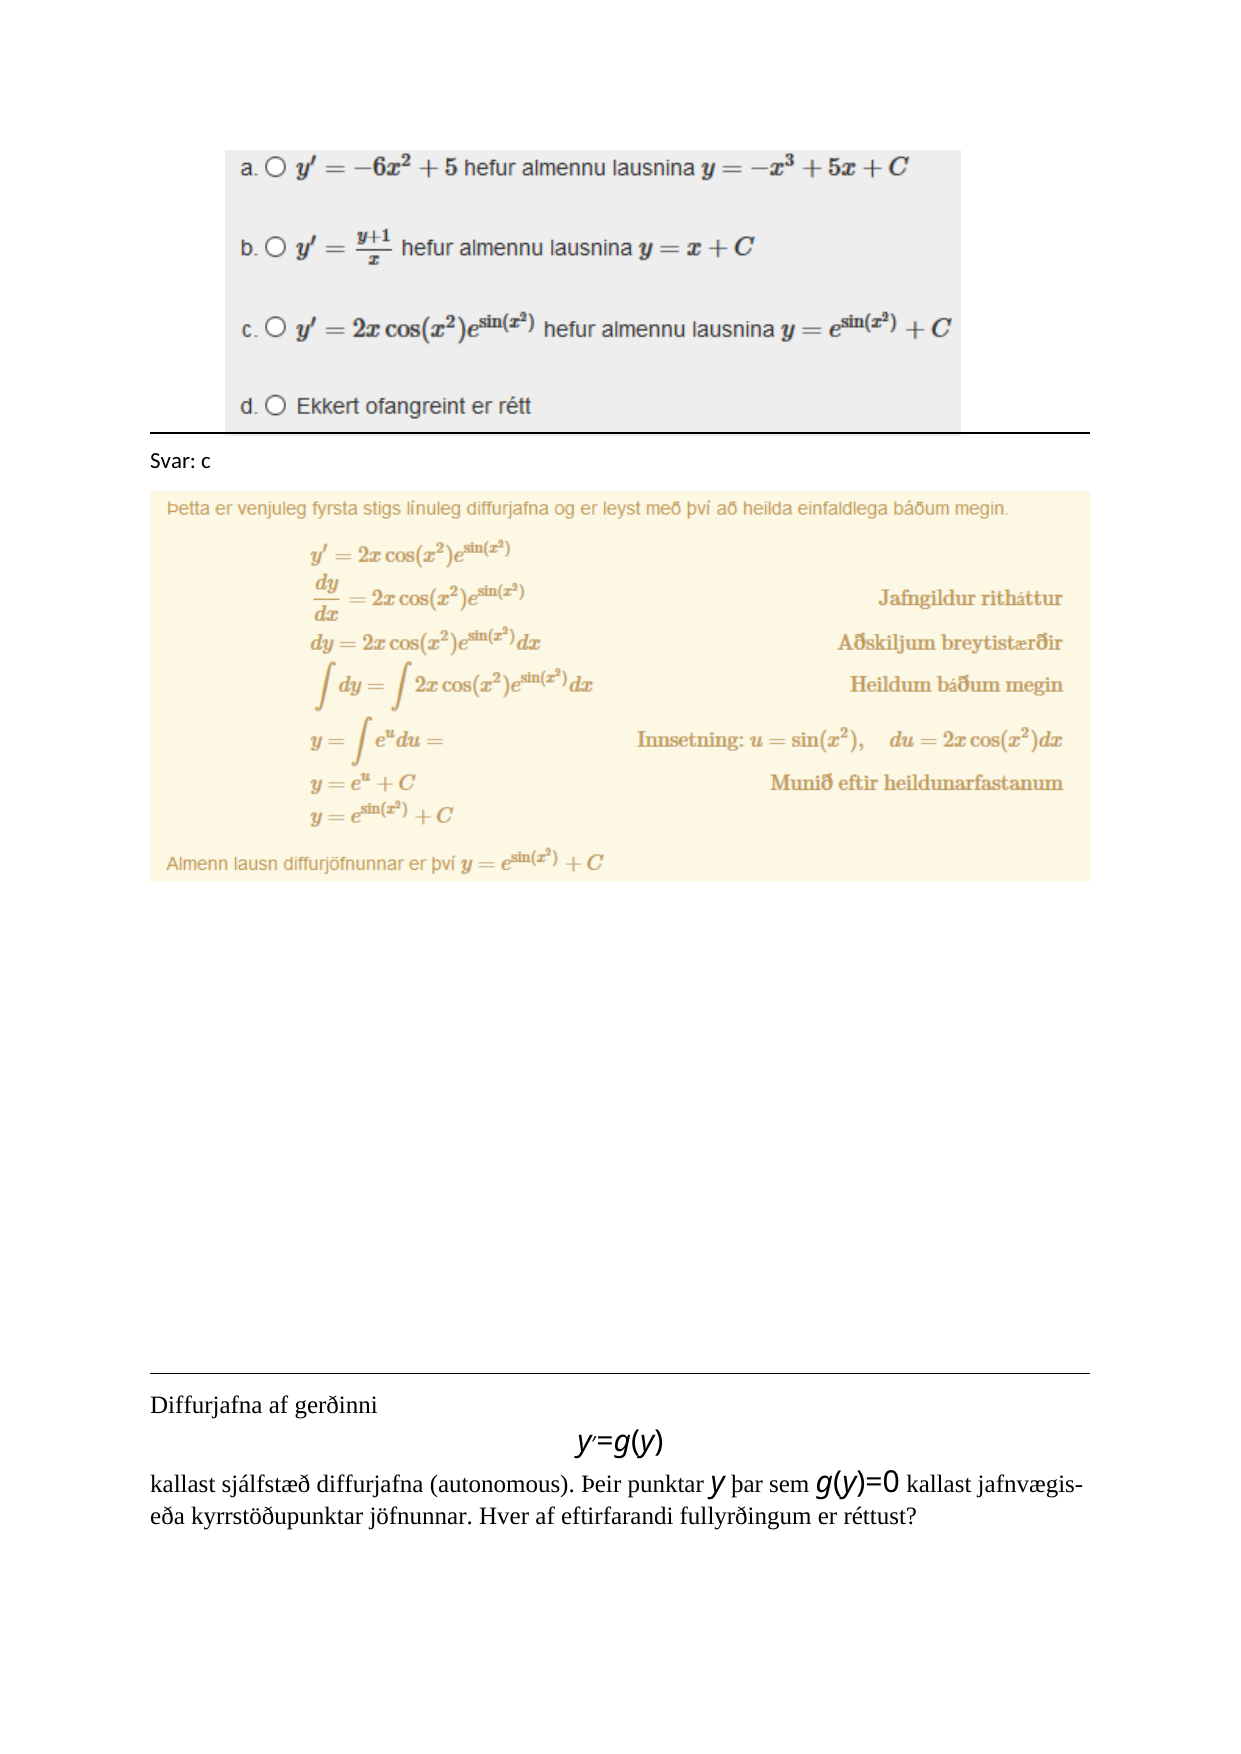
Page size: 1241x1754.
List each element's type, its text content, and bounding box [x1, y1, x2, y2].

picture [150, 491, 1091, 882]
picture [225, 150, 961, 432]
text kallast sjálfstæð diffurjafna (autonomous). Þeir punktar y þar sem g(y)=0 kallast jafnvægis- eða kyrrstöðupunktar jöfnunnar. Hver af eftirfarandi fullyrðingum er réttust? [150, 1460, 1090, 1530]
text Svar: c [150, 446, 1090, 474]
text y′=g(y) [150, 1419, 1090, 1460]
text Diffurjafna af gerðinni [150, 1390, 1090, 1419]
